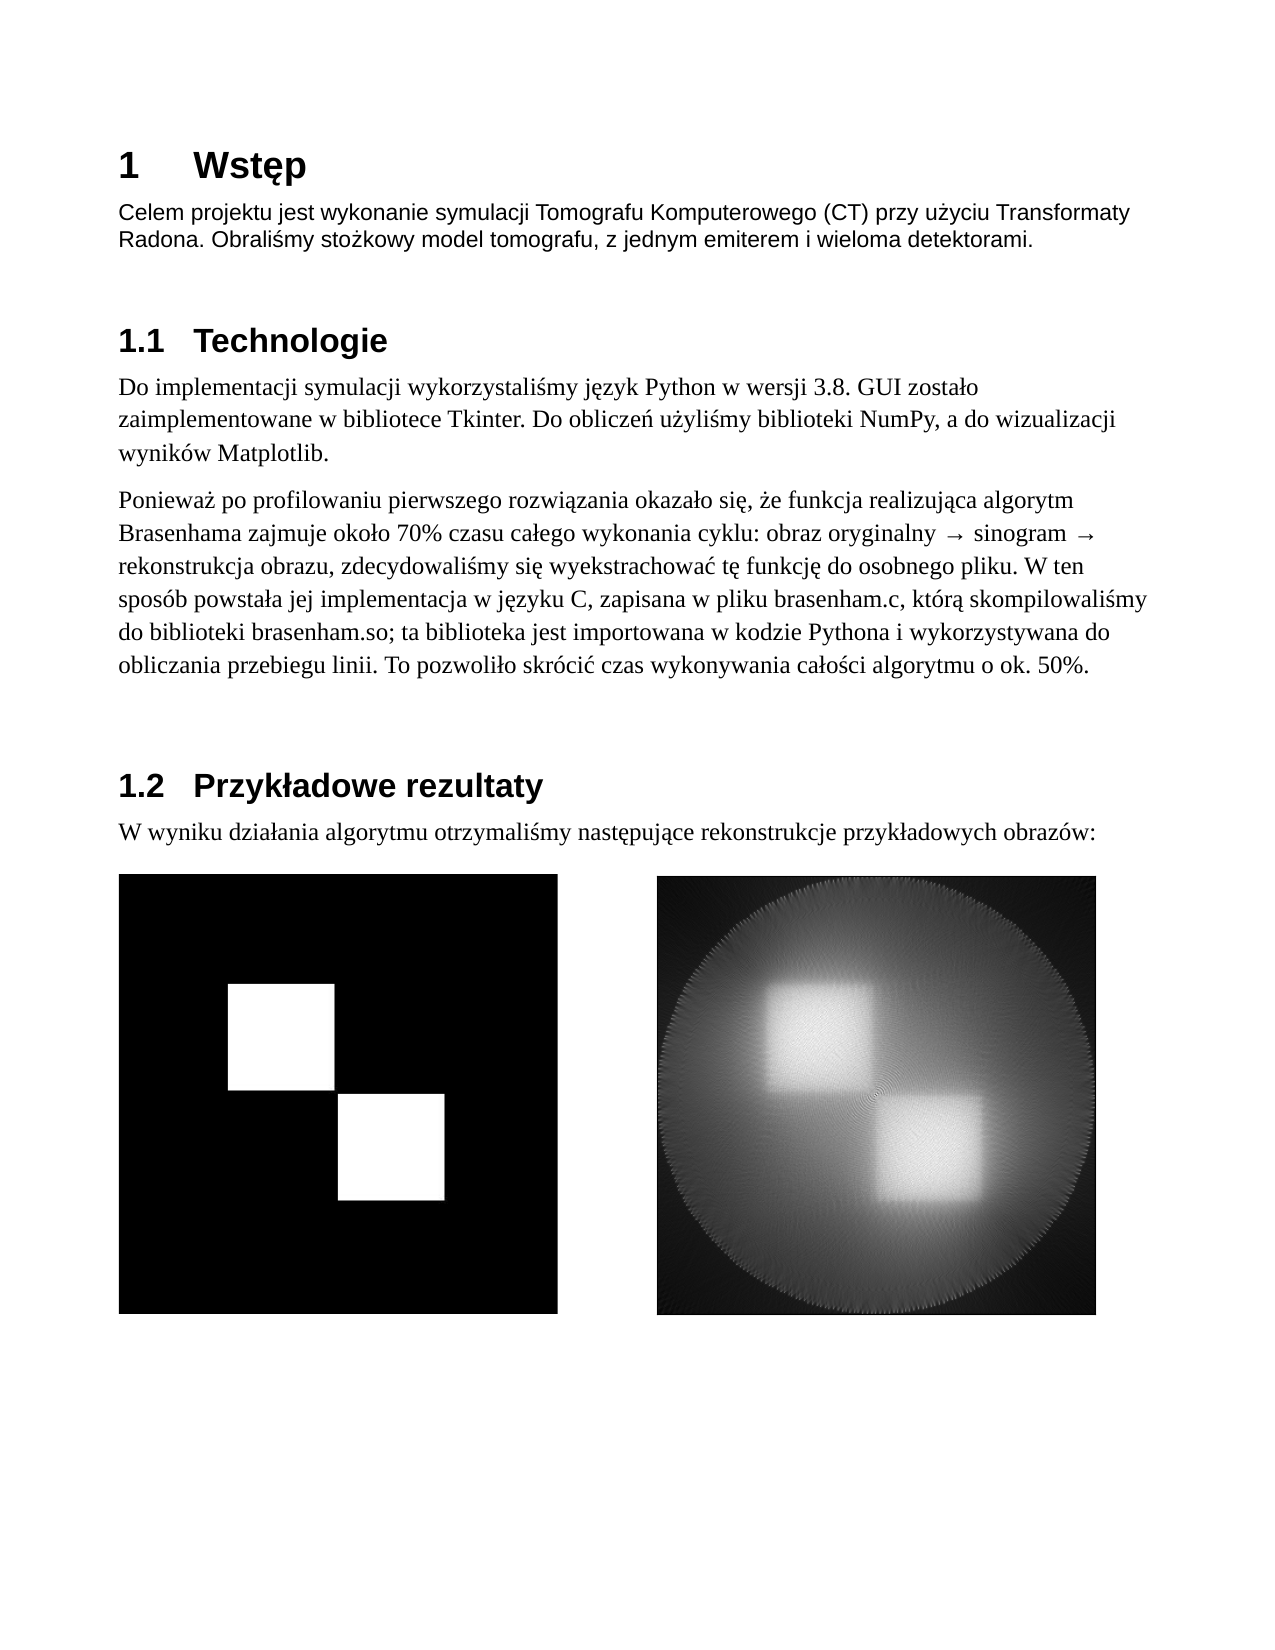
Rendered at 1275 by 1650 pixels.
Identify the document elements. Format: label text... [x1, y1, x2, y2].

picture [118, 874, 558, 1314]
text W wyniku działania algorytmu otrzymaliśmy następujące rekonstrukcje przykładowych obrazów: [118, 817, 1157, 846]
picture [561, 861, 1190, 1333]
subtitle Przykładowe rezultaty [118, 766, 1157, 805]
text Do implementacji symulacji wykorzystaliśmy język Python w wersji 3.8. GUI zostało zaimplementowane w bibliotece Tkinter. Do obliczeń użyliśmy biblioteki NumPy, a do wizualizacji wyników Matplotlib. [118, 372, 1157, 466]
text Ponieważ po profilowaniu pierwszego rozwiązania okazało się, że funkcja realizująca algorytm Brasenhama zajmuje około 70% czasu całego wykonania cyklu: obraz oryginalny → sinogram → rekonstrukcja obrazu, zdecydowaliśmy się wyekstrachować tę funkcję do osobnego pliku. W ten sposób powstała jej implementacja w języku C, zapisana w pliku brasenham.c, którą skompilowaliśmy do biblioteki brasenham.so; ta biblioteka jest importowana w kodzie Pythona i wykorzystywana do obliczania przebiegu linii. To pozwoliło skrócić czas wykonywania całości algorytmu o ok. 50%. [118, 485, 1157, 679]
subtitle Technologie [118, 320, 1157, 359]
subtitle Wstęp [118, 143, 1157, 187]
text Celem projektu jest wykonanie symulacji Tomografu Komputerowego (CT) przy użyciu Transformaty Radona. Obraliśmy stożkowy model tomografu, z jednym emiterem i wieloma detektorami. [118, 199, 1157, 252]
